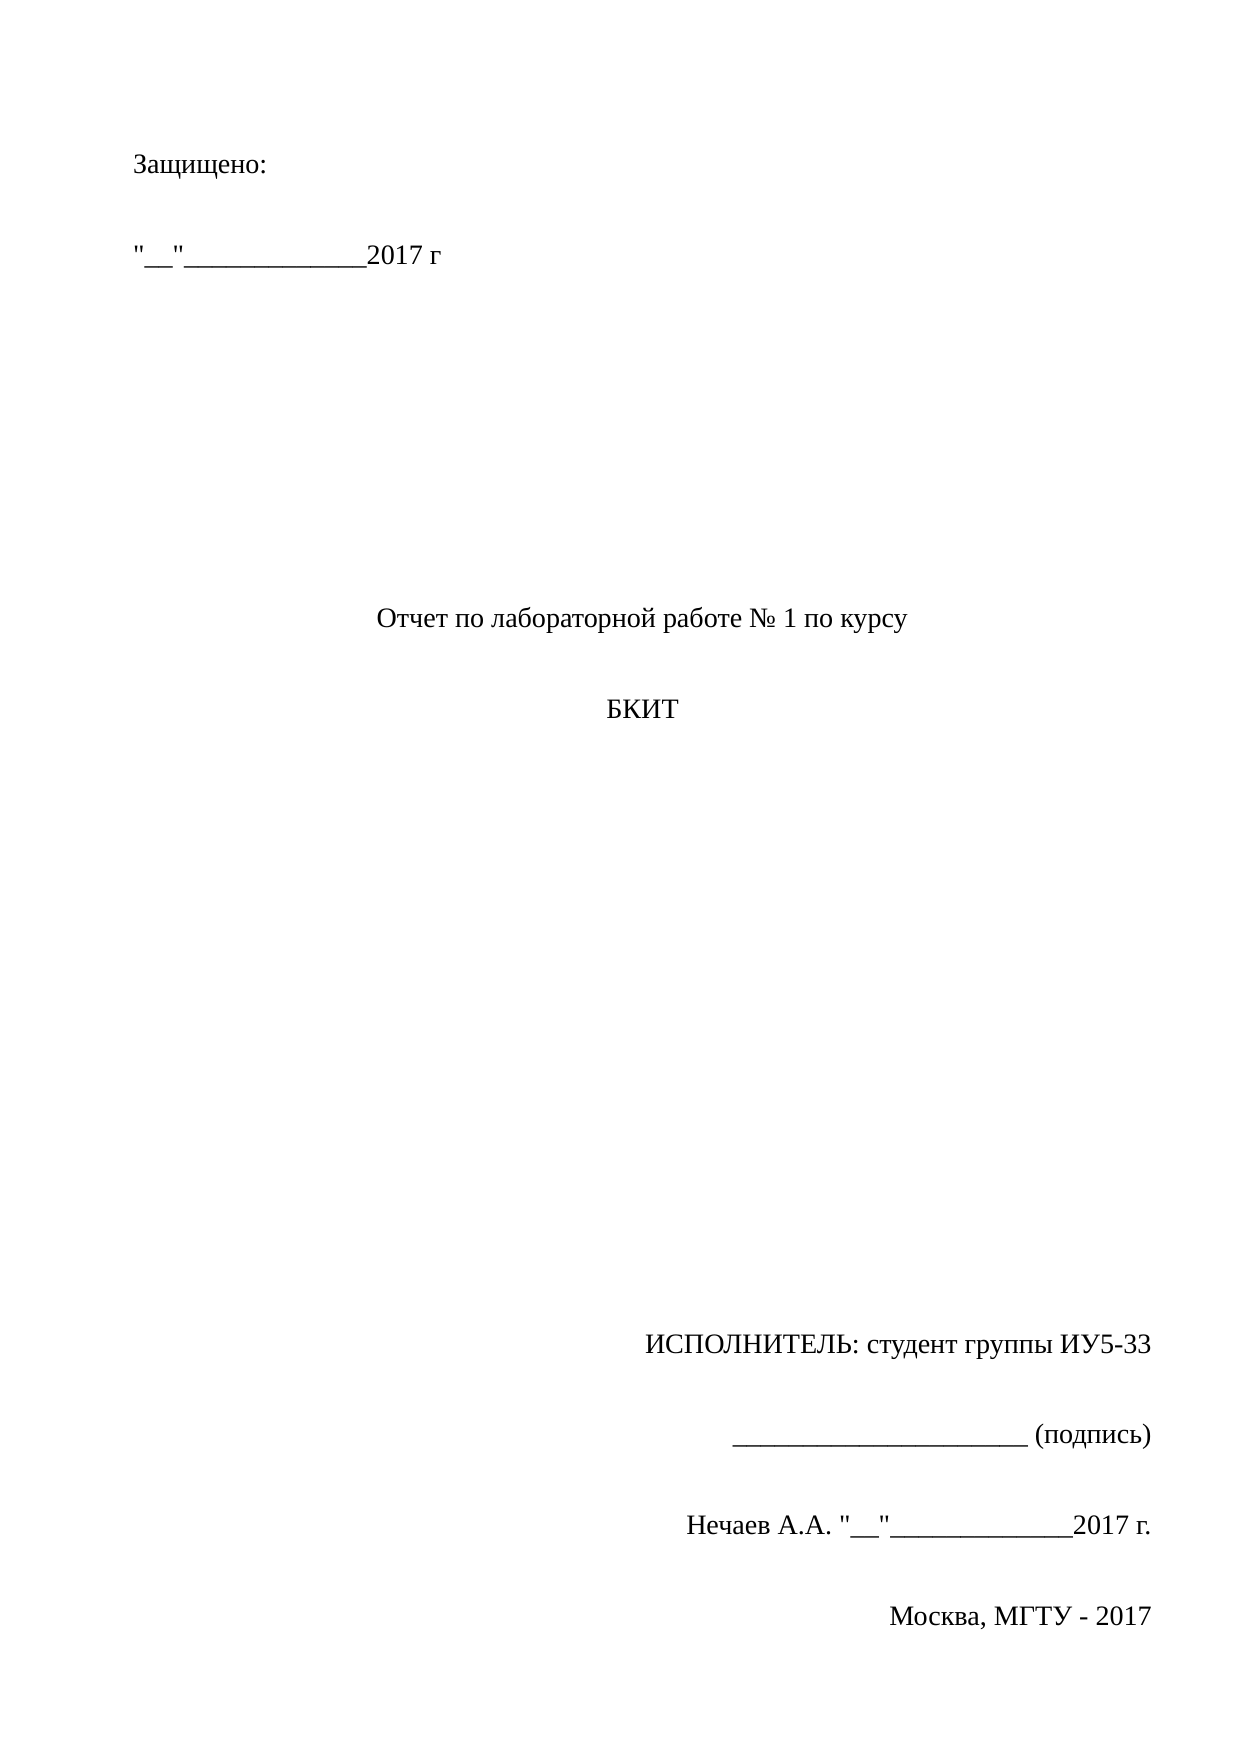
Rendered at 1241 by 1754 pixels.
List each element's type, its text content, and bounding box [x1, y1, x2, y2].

text ИСПОЛНИТЕЛЬ: студент группы ИУ5-33 [133, 1327, 1152, 1359]
text "__"_____________2017 г [133, 238, 1152, 270]
text _____________________ (подпись) [133, 1417, 1152, 1450]
text Москва, МГТУ - 2017 [133, 1599, 1152, 1631]
text БКИТ [133, 692, 1152, 724]
text Отчет по лабораторной работе № 1 по курсу [133, 601, 1152, 633]
text Нечаев А.А. "__"_____________2017 г. [133, 1508, 1152, 1541]
text Защищено: [133, 147, 1152, 180]
